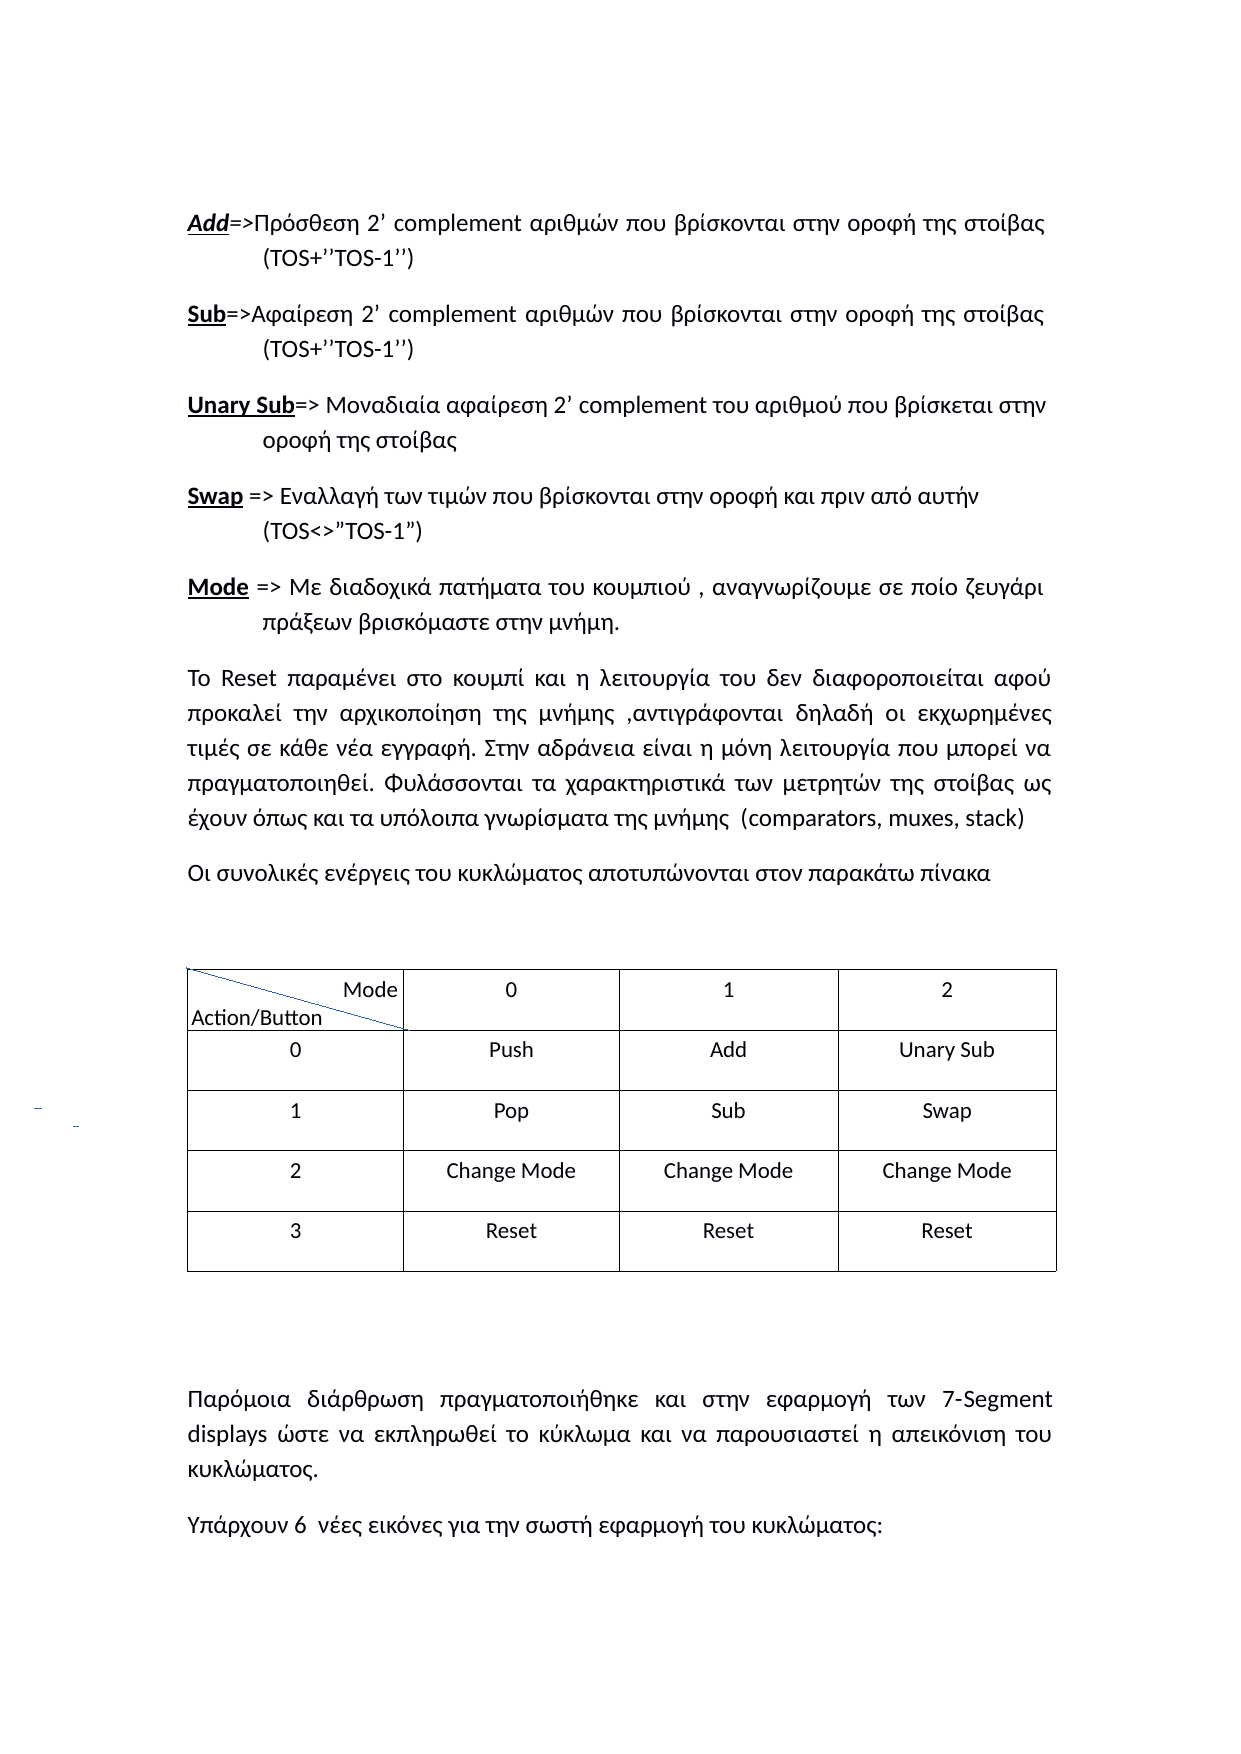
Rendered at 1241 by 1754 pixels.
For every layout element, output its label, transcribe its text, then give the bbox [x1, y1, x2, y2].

text Το Reset παραμένει στο κουμπί και η λειτουργία του δεν διαφοροποιείται αφού προκαλεί την αρχικοποίηση της μνήμης ,αντιγράφονται δηλαδή οι εκχωρημένες τιμές σε κάθε νέα εγγραφή. Στην αδράνεια είναι η μόνη λειτουργία που μπορεί να πραγματοποιηθεί. Φυλάσσονται τα χαρακτηριστικά των μετρητών της στοίβας ως έχουν όπως και τα υπόλοιπα γνωρίσματα της μνήμης (comparators, muxes, stack) [187, 662, 1053, 832]
table_cell Unary Sub [839, 1031, 1056, 1090]
table_cell Add [620, 1031, 838, 1090]
table_header 1 [620, 970, 838, 1029]
table_cell 2 [188, 1151, 403, 1211]
table_header Mode [188, 970, 403, 1029]
table_cell Swap [839, 1091, 1056, 1150]
table_cell Change Mode [839, 1151, 1056, 1211]
table_cell 3 [188, 1212, 403, 1271]
table_cell Reset [839, 1212, 1056, 1271]
table_cell Sub [620, 1091, 838, 1150]
table_cell Reset [404, 1212, 619, 1271]
table_cell 0 [188, 1031, 403, 1090]
table_header 2 [839, 970, 1056, 1029]
text Add=>Πρόσθεση 2’ complement αριθμών που βρίσκονται στην οροφή της στοίβας (TOS+’’TOS-1’’) [187, 207, 1053, 273]
table_cell Change Mode [620, 1151, 838, 1211]
table_cell Pop [404, 1091, 619, 1150]
text Mode => Με διαδοχικά πατήματα του κουμπιού , αναγνωρίζουμε σε ποίο ζευγάρι πράξεων βρισκόμαστε στην μνήμη. [187, 571, 1053, 636]
table_cell 1 [188, 1091, 403, 1150]
table_cell Push [404, 1031, 619, 1090]
text Παρόμοια διάρθρωση πραγματοποιήθηκε και στην εφαρμογή των 7-Segment displays ώστε να εκπληρωθεί το κύκλωμα και να παρουσιαστεί η απεικόνιση του κυκλώματος. [187, 1383, 1053, 1483]
table_header 0 [404, 970, 619, 1029]
text Swap => Εναλλαγή των τιμών που βρίσκονται στην οροφή και πριν από αυτήν (TOS<>”TOS-1”) [187, 480, 1053, 546]
text Οι συνολικές ενέργεις του κυκλώματος αποτυπώνονται στον παρακάτω πίνακα [187, 857, 1053, 888]
text Sub=>Αφαίρεση 2’ complement αριθμών που βρίσκονται στην οροφή της στοίβας (TOS+’’TOS-1’’) [187, 298, 1053, 364]
table_cell Change Mode [404, 1151, 619, 1211]
table_cell Reset [620, 1212, 838, 1271]
text Υπάρχουν 6 νέες εικόνες για την σωστή εφαρμογή του κυκλώματος: [187, 1509, 1053, 1539]
text Unary Sub=> Μοναδιαία αφαίρεση 2’ complement του αριθμού που βρίσκεται στην οροφή της στοίβας [187, 389, 1053, 455]
